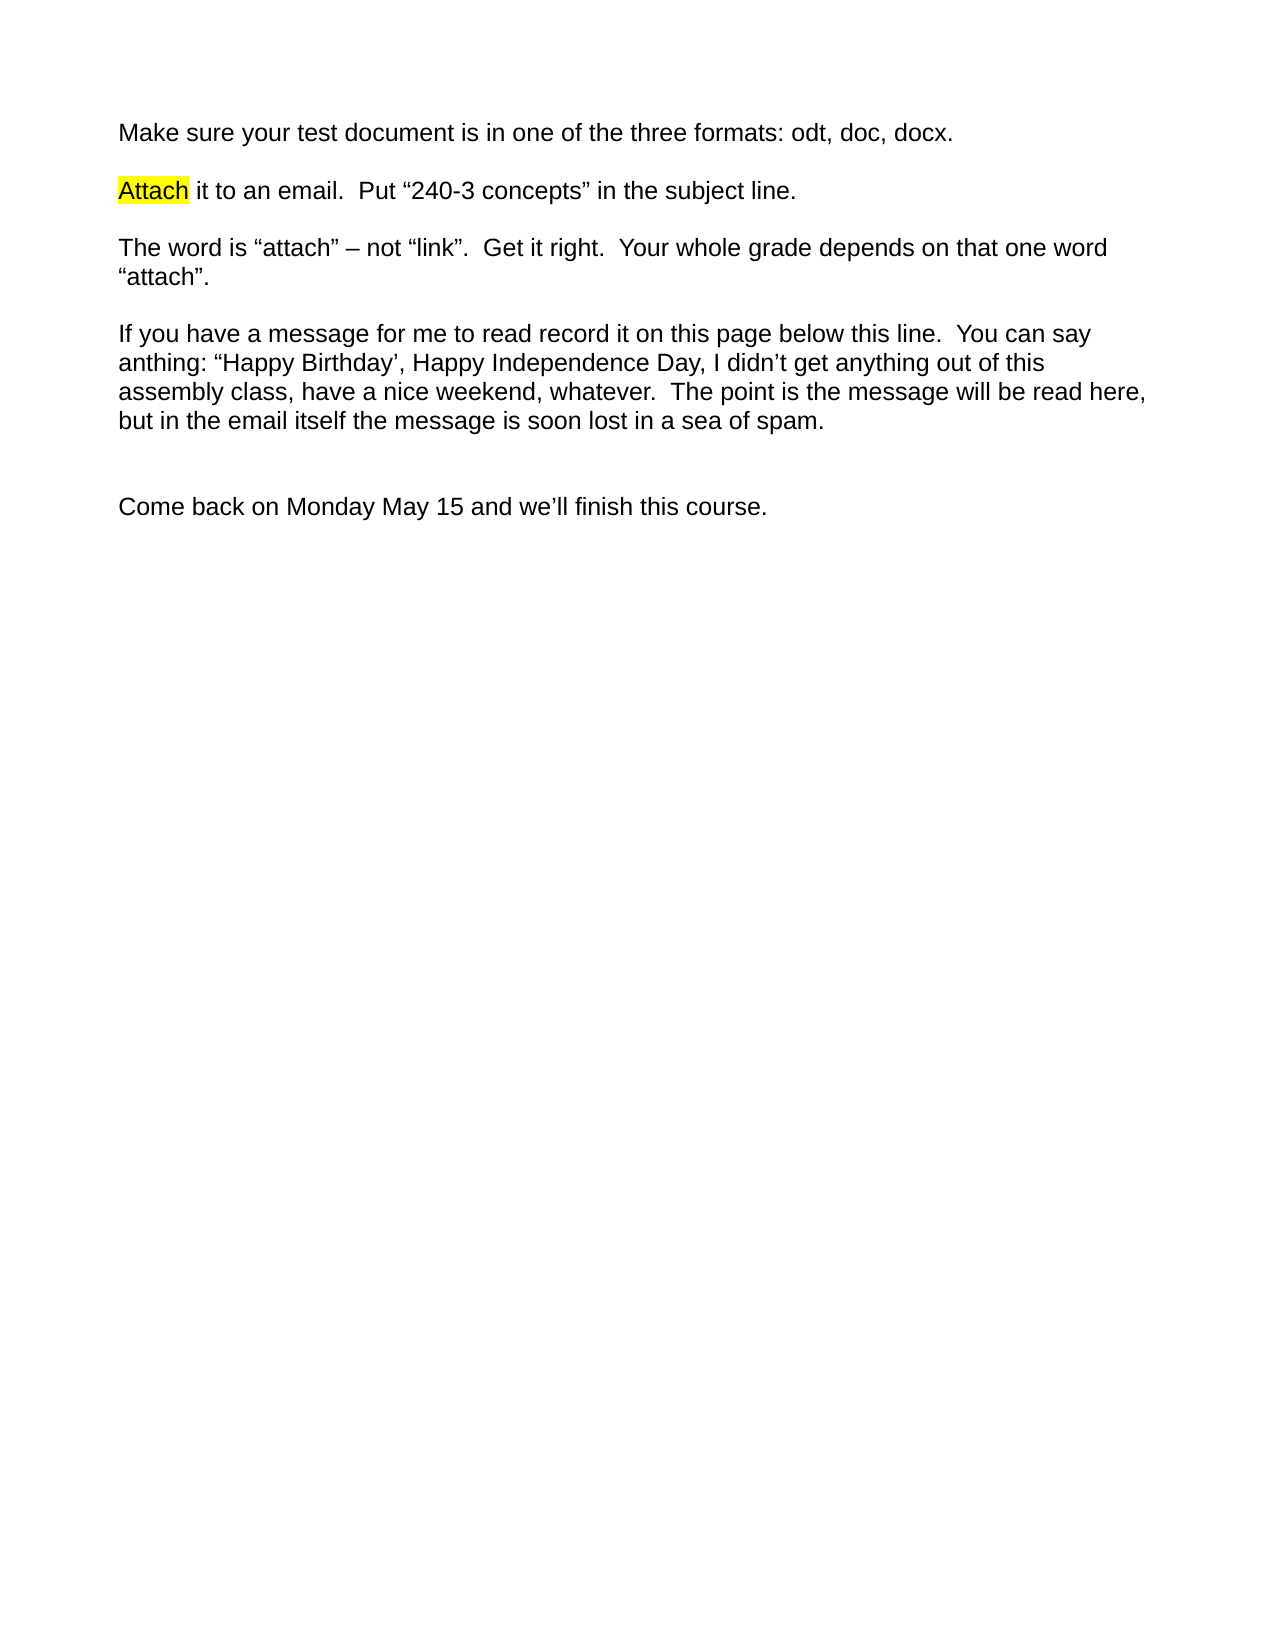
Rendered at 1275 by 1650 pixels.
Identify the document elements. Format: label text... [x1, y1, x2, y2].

text Attach it to an email. Put “240-3 concepts” in the subject line. [118, 176, 1157, 204]
text Come back on Monday May 15 and we’ll finish this course. [118, 492, 1157, 521]
text If you have a message for me to read record it on this page below this line. You can say anthing: “Happy Birthday’, Happy Independence Day, I didn’t get anything out of this assembly class, have a nice weekend, whatever. The point is the message will be read here, but in the email itself the message is soon lost in a sea of spam. [118, 319, 1157, 434]
text Make sure your test document is in one of the three formats: odt, doc, docx. [118, 118, 1157, 147]
text The word is “attach” – not “link”. Get it right. Your whole grade depends on that one word “attach”. [118, 233, 1157, 291]
